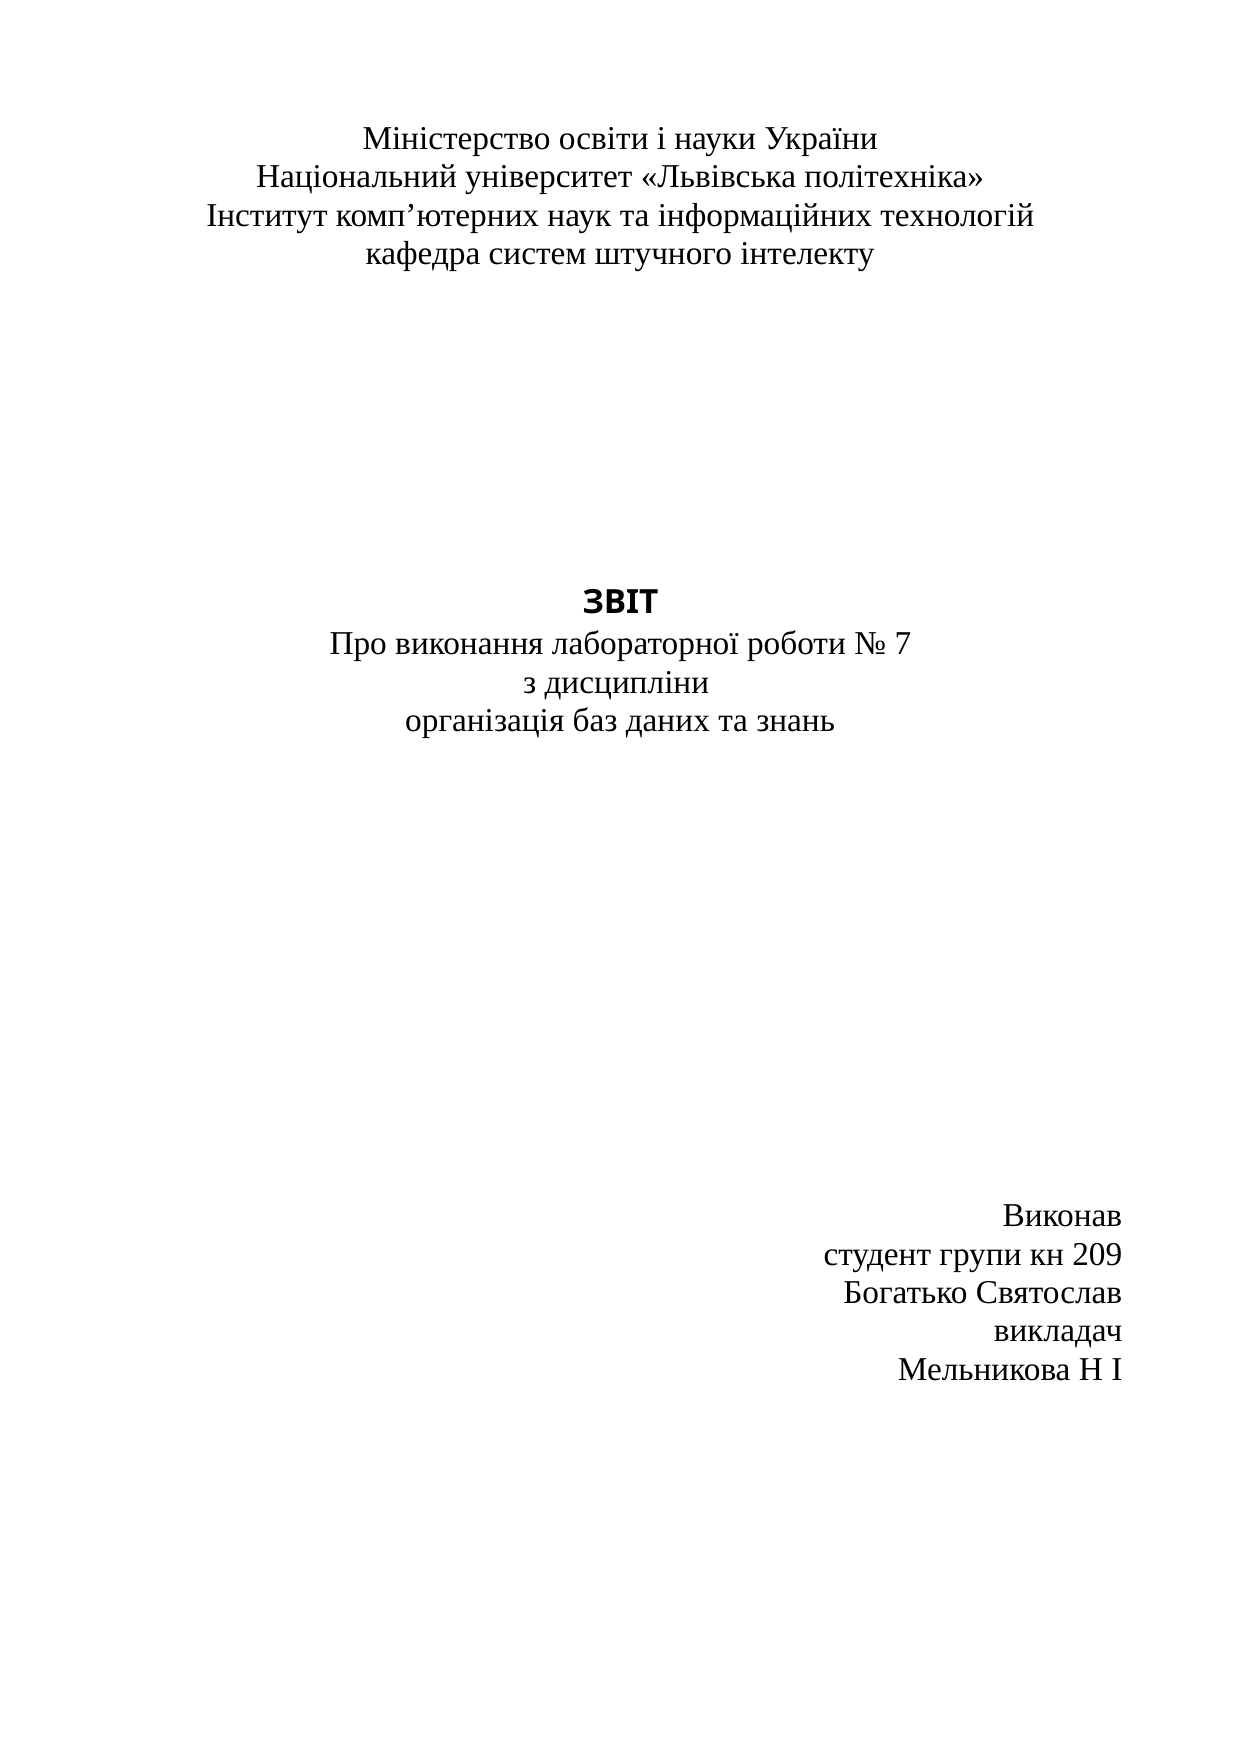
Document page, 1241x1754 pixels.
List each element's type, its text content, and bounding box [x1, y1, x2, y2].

text студент групи кн 209 [118, 1234, 1122, 1272]
text Мельникова Н І [118, 1349, 1122, 1387]
text ЗВІТ [118, 578, 1122, 623]
text Богатько Святослав [118, 1272, 1122, 1311]
text Інститут комп’ютерних наук та інформаційних технологій [118, 195, 1122, 233]
text організація баз даних та знань [118, 700, 1122, 738]
text Про виконання лабораторної роботи № 7 [118, 623, 1122, 662]
text Виконав [118, 1196, 1122, 1234]
text викладач [118, 1311, 1122, 1349]
text кафедра систем штучного інтелекту [118, 233, 1122, 271]
text з дисципліни [118, 662, 1122, 700]
text Національний університет «Львівська політехніка» [118, 156, 1122, 195]
text Міністерство освіти і науки України [118, 118, 1122, 156]
